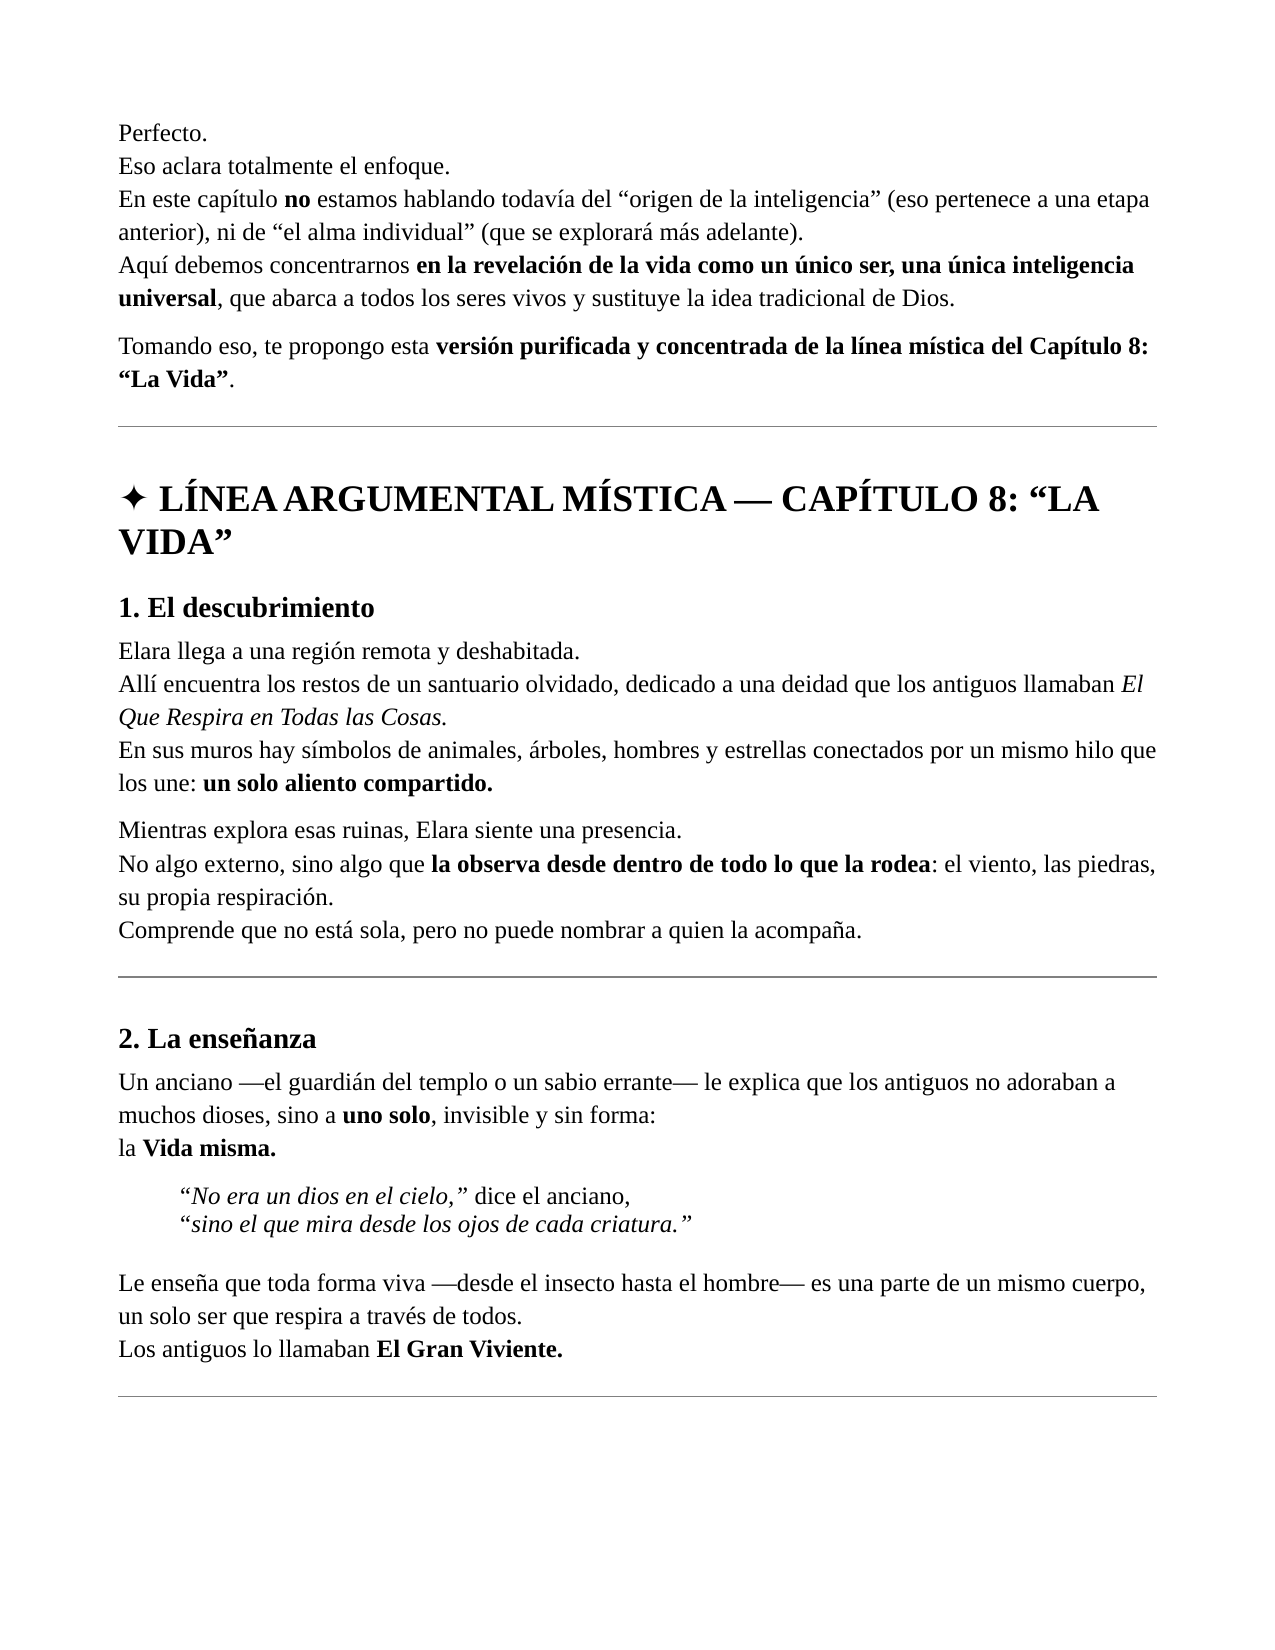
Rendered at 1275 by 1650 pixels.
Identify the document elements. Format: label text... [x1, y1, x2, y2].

text Tomando eso, te propongo esta versión purificada y concentrada de la línea mística del Capítulo 8: “La Vida”. [118, 331, 1157, 393]
text “No era un dios en el cielo,” dice el anciano, “sino el que mira desde los ojos de cada criatura.” [177, 1181, 1098, 1238]
text Perfecto. Eso aclara totalmente el enfoque. En este capítulo no estamos hablando todavía del “origen de la inteligencia” (eso pertenece a una etapa anterior), ni de “el alma individual” (que se explorará más adelante). Aquí debemos concentrarnos en la revelación de la vida como un único ser, una única inteligencia universal, que abarca a todos los seres vivos y sustituye la idea tradicional de Dios. [118, 118, 1157, 312]
text Elara llega a una región remota y deshabitada. Allí encuentra los restos de un santuario olvidado, dedicado a una deidad que los antiguos llamaban El Que Respira en Todas las Cosas. En sus muros hay símbolos de animales, árboles, hombres y estrellas conectados por un mismo hilo que los une: un solo aliento compartido. [118, 636, 1157, 797]
text Mientras explora esas ruinas, Elara siente una presencia. No algo externo, sino algo que la observa desde dentro de todo lo que la rodea: el viento, las piedras, su propia respiración. Comprende que no está sola, pero no puede nombrar a quien la acompaña. [118, 816, 1157, 943]
subtitle 2. La enseñanza [118, 1021, 1157, 1055]
subtitle ✦ LÍNEA ARGUMENTAL MÍSTICA — CAPÍTULO 8: “LA VIDA” [118, 477, 1157, 563]
text Le enseña que toda forma viva —desde el insecto hasta el hombre— es una parte de un mismo cuerpo, un solo ser que respira a través de todos. Los antiguos lo llamaban El Gran Viviente. [118, 1268, 1157, 1363]
subtitle 1. El descubrimiento [118, 590, 1157, 623]
text Un anciano —el guardián del templo o un sabio errante— le explica que los antiguos no adoraban a muchos dioses, sino a uno solo, invisible y sin forma: la Vida misma. [118, 1067, 1157, 1162]
